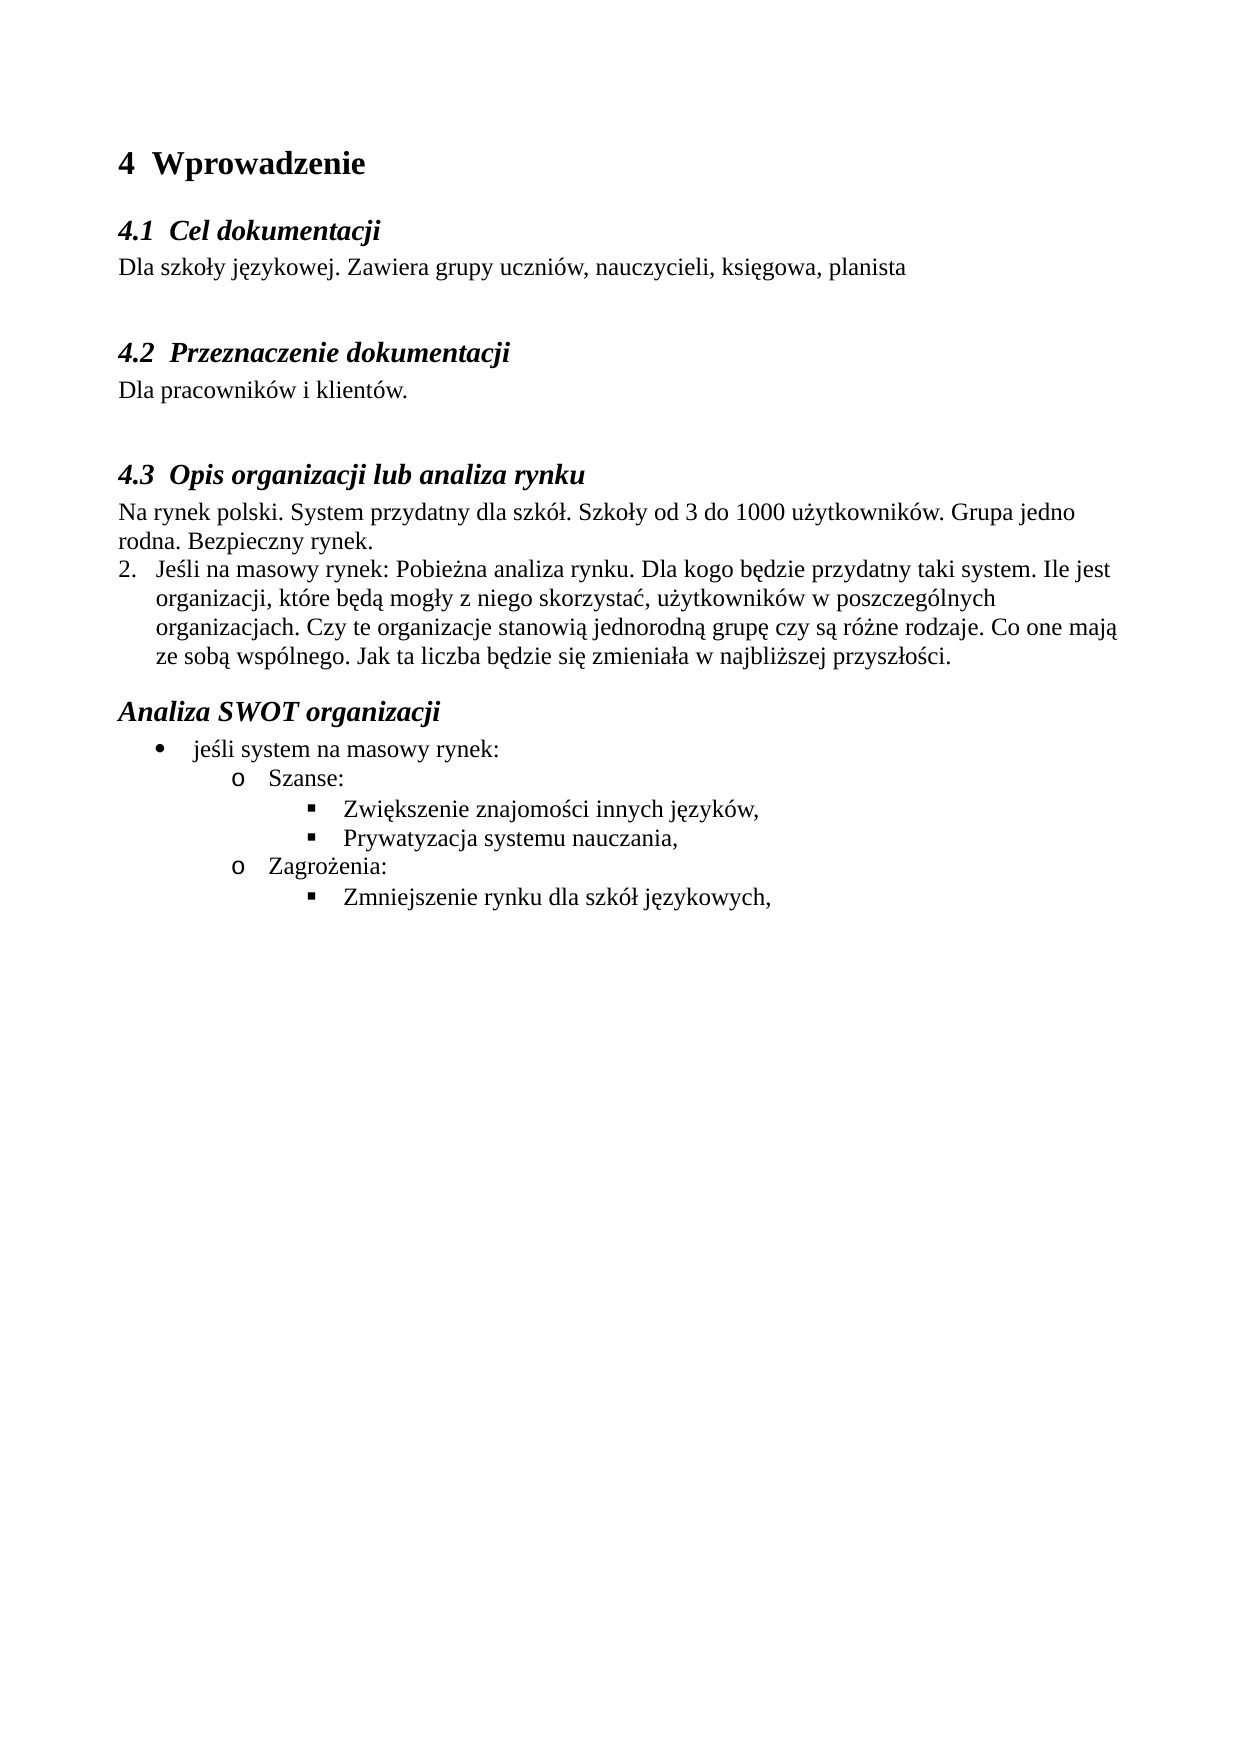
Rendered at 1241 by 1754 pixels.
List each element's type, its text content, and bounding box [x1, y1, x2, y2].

list Zagrożenia: [231, 851, 1122, 882]
text Dla szkoły językowej. Zawiera grupy uczniów, nauczycieli, księgowa, planista [118, 252, 1122, 281]
list Szanse: [231, 763, 1122, 794]
text Dla pracowników i klientów. [118, 375, 1122, 403]
subtitle Analiza SWOT organizacji [118, 694, 1122, 728]
list Prywatyzacja systemu nauczania, [306, 823, 1122, 851]
subtitle 4 Wprowadzenie [118, 143, 1122, 181]
list Zwiększenie znajomości innych języków, [306, 794, 1122, 823]
subtitle 4.1 Cel dokumentacji [118, 213, 1122, 246]
text Na rynek polski. System przydatny dla szkół. Szkoły od 3 do 1000 użytkowników. Grupa jedno rodna. Bezpieczny rynek. [118, 497, 1122, 554]
list Jeśli na masowy rynek: Pobieżna analiza rynku. Dla kogo będzie przydatny taki system. Ile jest organizacji, które będą mogły z niego skorzystać, użytkowników w poszczególnych organizacjach. Czy te organizacje stanowią jednorodną grupę czy są różne rodzaje. Co one mają ze sobą wspólnego. Jak ta liczba będzie się zmieniała w najbliższej przyszłości. [118, 554, 1122, 669]
subtitle 4.2 Przeznaczenie dokumentacji [118, 335, 1122, 368]
list Zmniejszenie rynku dla szkół językowych, [306, 882, 1122, 911]
subtitle 4.3 Opis organizacji lub analiza rynku [118, 457, 1122, 491]
list jeśli system na masowy rynek: [156, 734, 1122, 763]
